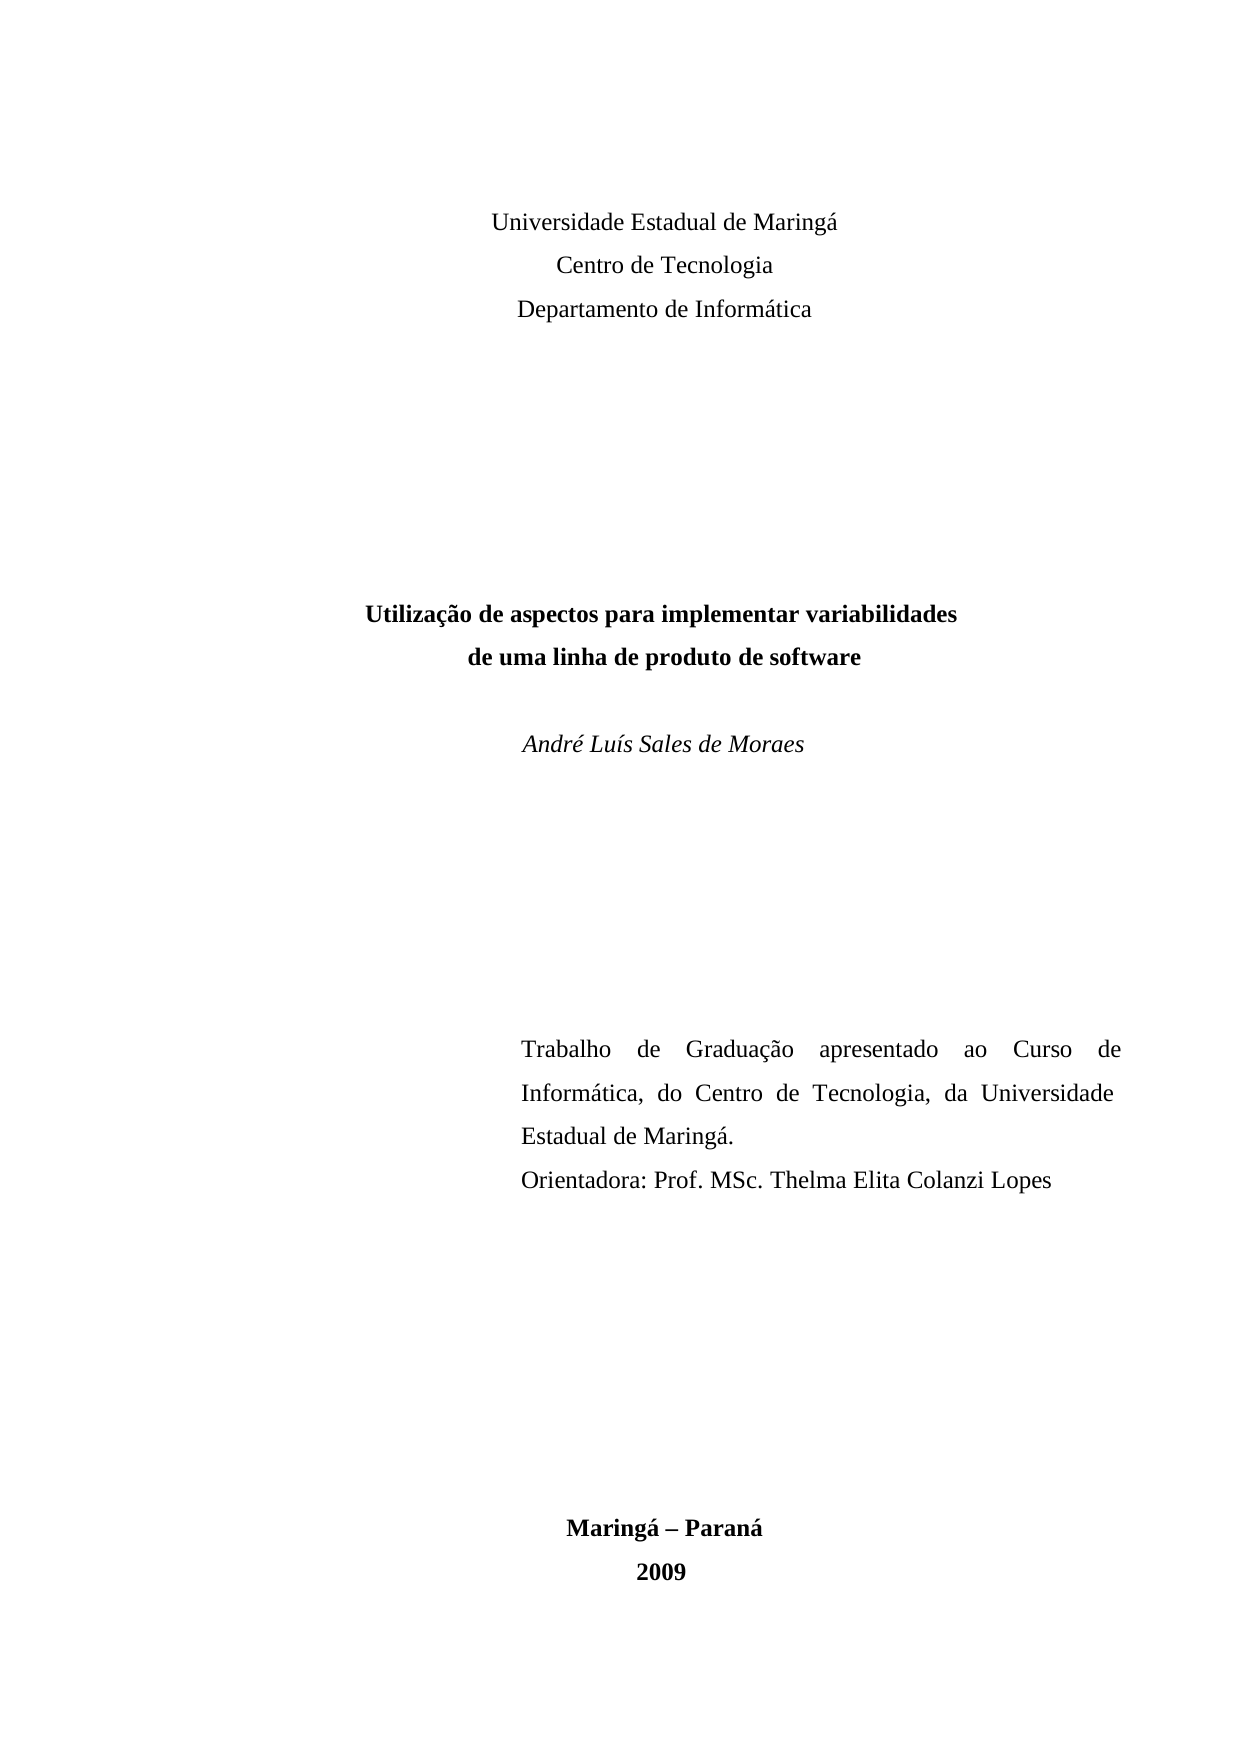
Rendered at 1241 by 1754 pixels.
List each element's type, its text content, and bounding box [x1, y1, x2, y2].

text Centro de Tecnologia [207, 250, 1122, 279]
text Trabalho de Graduação apresentado ao Curso de Informática, do Centro de Tecnologia, da Universidade [521, 1034, 1122, 1107]
text Utilização de aspectos para implementar variabilidades [207, 599, 1122, 628]
text de uma linha de produto de software [207, 642, 1122, 671]
text Orientadora: Prof. MSc. Thelma Elita Colanzi Lopes [521, 1165, 1122, 1194]
text Estadual de Maringá. [521, 1121, 1122, 1150]
text Maringá – Paraná [207, 1513, 1122, 1542]
text 2009 [207, 1557, 1122, 1586]
text André Luís Sales de Moraes [207, 729, 1122, 758]
text Universidade Estadual de Maringá [207, 207, 1122, 236]
text Departamento de Informática [207, 294, 1122, 323]
